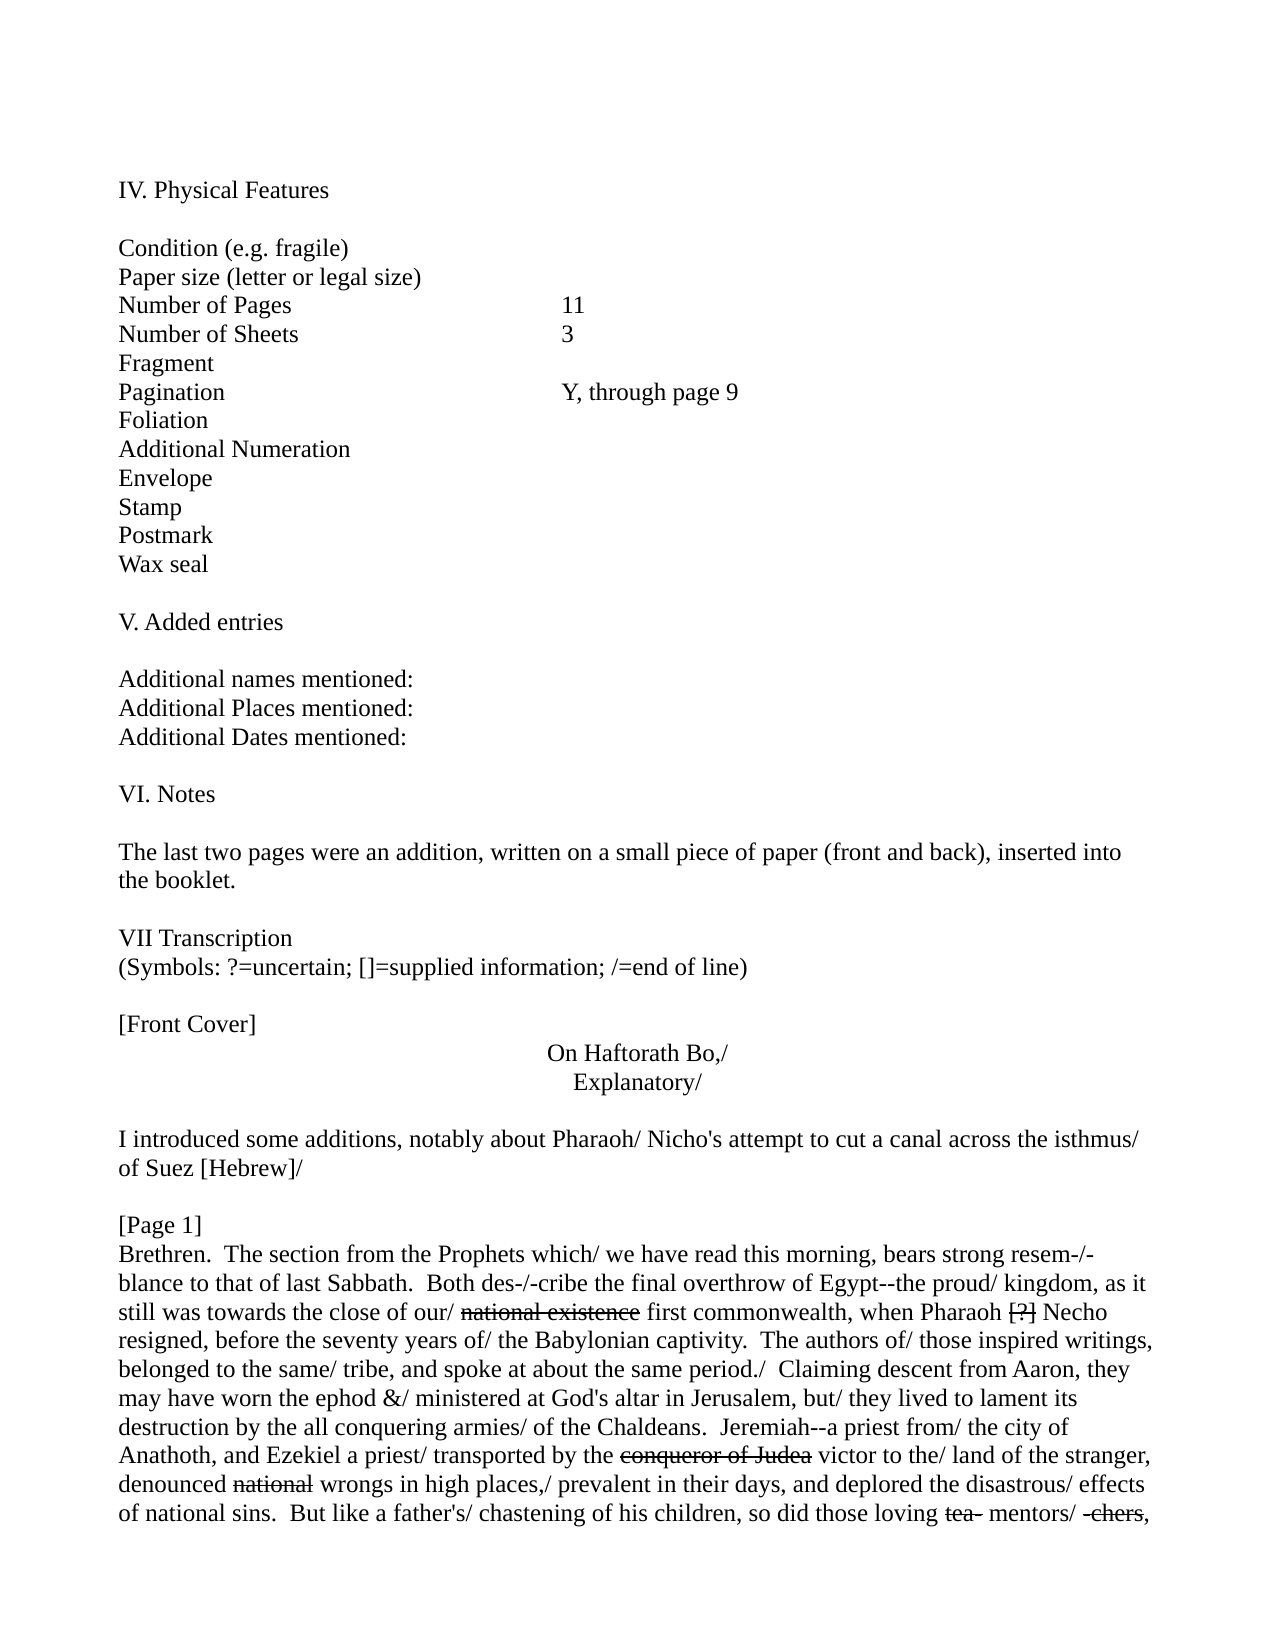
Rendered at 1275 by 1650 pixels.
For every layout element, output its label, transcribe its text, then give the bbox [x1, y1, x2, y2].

text I introduced some additions, notably about Pharaoh/ Nicho's attempt to cut a canal across the isthmus/ of Suez [Hebrew]/ [118, 1124, 1157, 1182]
text V. Added entries [118, 607, 1157, 636]
text Additional Numeration [118, 434, 1157, 463]
text Brethren. The section from the Prophets which/ we have read this morning, bears strong resem-/-blance to that of last Sabbath. Both des-/-cribe the final overthrow of Egypt--the proud/ kingdom, as it still was towards the close of our/ national existence first commonwealth, when Pharaoh [?] Necho resigned, before the seventy years of/ the Babylonian captivity. The authors of/ those inspired writings, belonged to the same/ tribe, and spoke at about the same period./ Claiming descent from Aaron, they may have worn the ephod &/ ministered at God's altar in Jerusalem, but/ they lived to lament its destruction by the all conquering armies/ of the Chaldeans. Jeremiah--a priest from/ the city of Anathoth, and Ezekiel a priest/ transported by the conqueror of Judea victor to the/ land of the stranger, denounced national wrongs in high places,/ prevalent in their days, and deplored the disastrous/ effects of national sins. But like a father's/ chastening of his children, so did those loving tea- mentors/ -chers, [118, 1239, 1157, 1527]
text Explanatory/ [118, 1067, 1157, 1096]
text Number of Pages 11 [118, 291, 1157, 319]
text Envelope [118, 463, 1157, 492]
text Postma rk [118, 521, 1157, 549]
text [Page 1] [118, 1211, 1157, 1239]
text Foliation [118, 406, 1157, 434]
text IV. Physical Features [118, 176, 1157, 204]
text Additional names mentioned: [118, 664, 1157, 693]
text Pagination Y, through page 9 [118, 377, 1157, 406]
text Stamp [118, 492, 1157, 521]
text VI. Notes [118, 779, 1157, 808]
text (Symbols: ?=uncertain; []=supplied information; /=end of line) [118, 952, 1157, 981]
text Condition (e.g. fragile) [118, 233, 1157, 262]
text Number of Sheets 3 [118, 319, 1157, 348]
text Additional Dates mentioned: [118, 722, 1157, 751]
text Fragment [118, 348, 1157, 377]
text Additional Places mentioned: [118, 693, 1157, 722]
text VII Transcription [118, 923, 1157, 952]
text The last two pages were an addition, written on a small piece of paper (front and back), inserted into the booklet. [118, 837, 1157, 894]
text On Haftorath Bo,/ [118, 1038, 1157, 1067]
text [Front Cover] [118, 1009, 1157, 1038]
text Paper size (letter or legal size) [118, 262, 1157, 291]
text Wax seal [118, 549, 1157, 578]
